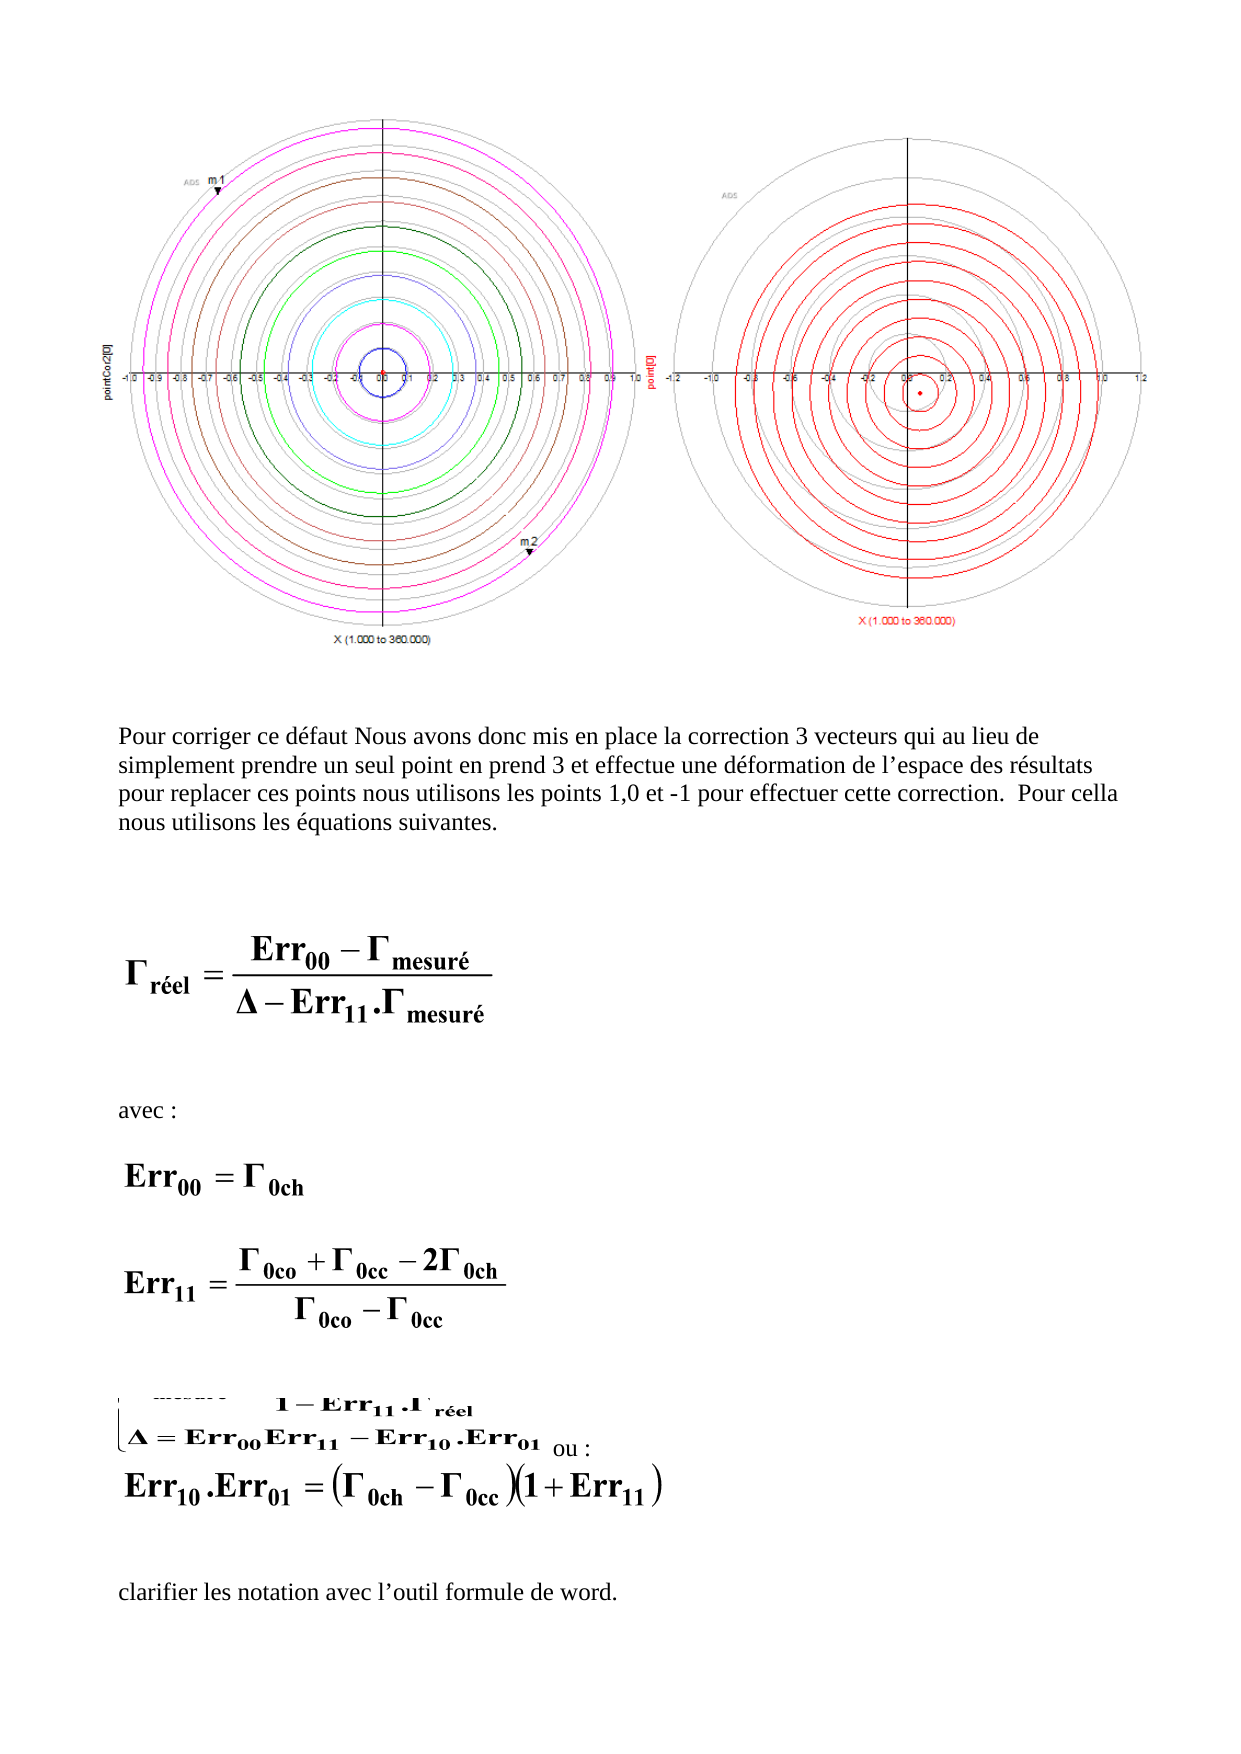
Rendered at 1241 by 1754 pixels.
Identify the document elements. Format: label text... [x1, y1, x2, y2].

text ou : [118, 1399, 1122, 1519]
picture [118, 1152, 311, 1204]
picture [118, 1462, 668, 1514]
text clarifier les notation avec l’outil formule de word. [118, 1577, 1122, 1606]
picture [118, 1237, 513, 1336]
picture [118, 1398, 553, 1457]
text avec : [118, 1095, 1122, 1123]
text Pour corriger ce défaut Nous avons donc mis en place la correction 3 vecteurs qui au lieu de simplement prendre un seul point en prend 3 et effectue une déformation de l’espace des résultats pour replacer ces points nous utilisons les points 1,0 et -1 pour effectuer cette correction. Pour cella nous utilisons les équations suivantes. [118, 118, 1122, 836]
picture [118, 922, 500, 1032]
